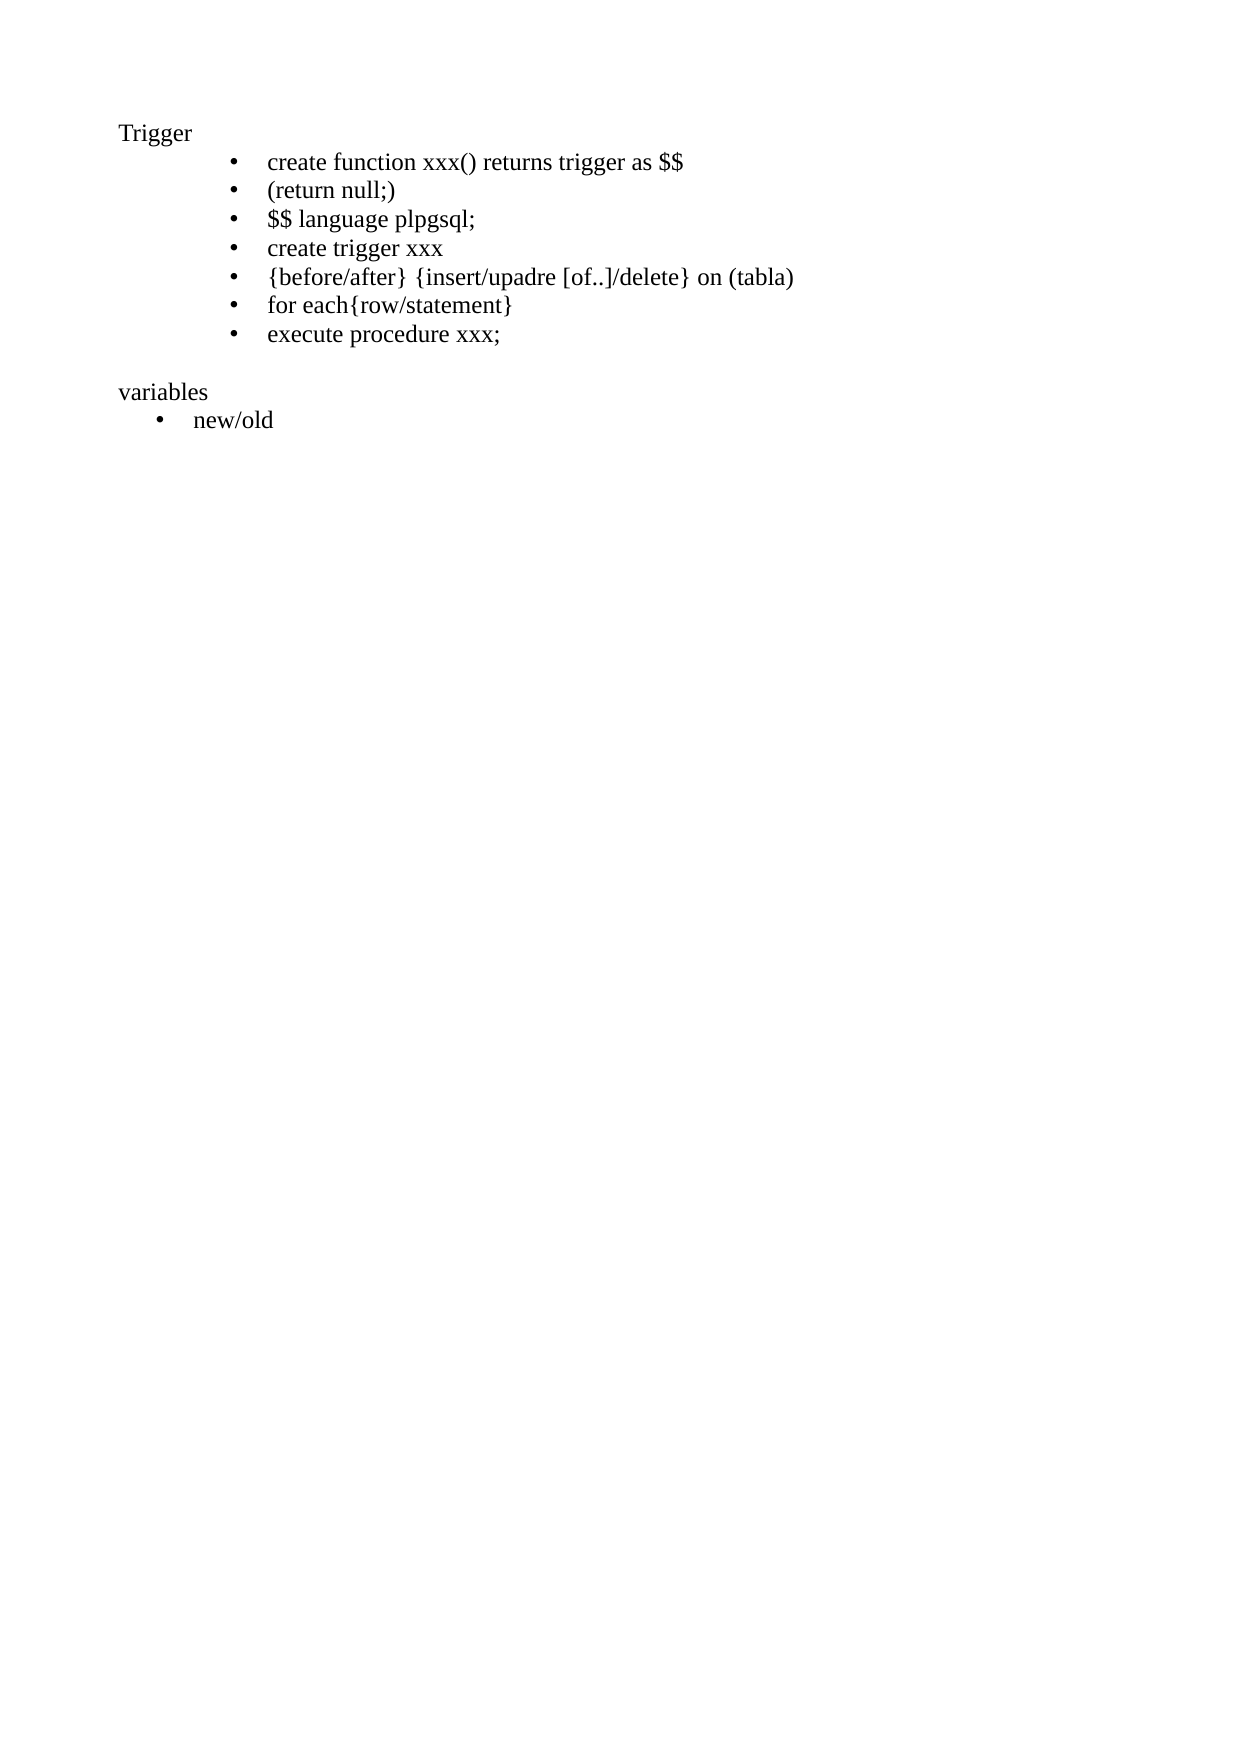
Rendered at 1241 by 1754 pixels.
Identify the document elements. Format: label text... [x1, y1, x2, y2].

list create trigger xxx [229, 233, 1122, 262]
list (return null;) [229, 176, 1122, 204]
list {before/after} {insert/upadre [of..]/delete} on (tabla) [229, 262, 1122, 291]
list for each{row/statement} [229, 291, 1122, 319]
list execute procedure xxx; [229, 319, 1122, 348]
text variables [118, 377, 1122, 406]
list new/old [156, 406, 1122, 434]
list $$ language plpgsql; [229, 204, 1122, 233]
list create function xxx() returns trigger as $$ [229, 147, 1122, 176]
text Trigger [118, 118, 1122, 147]
